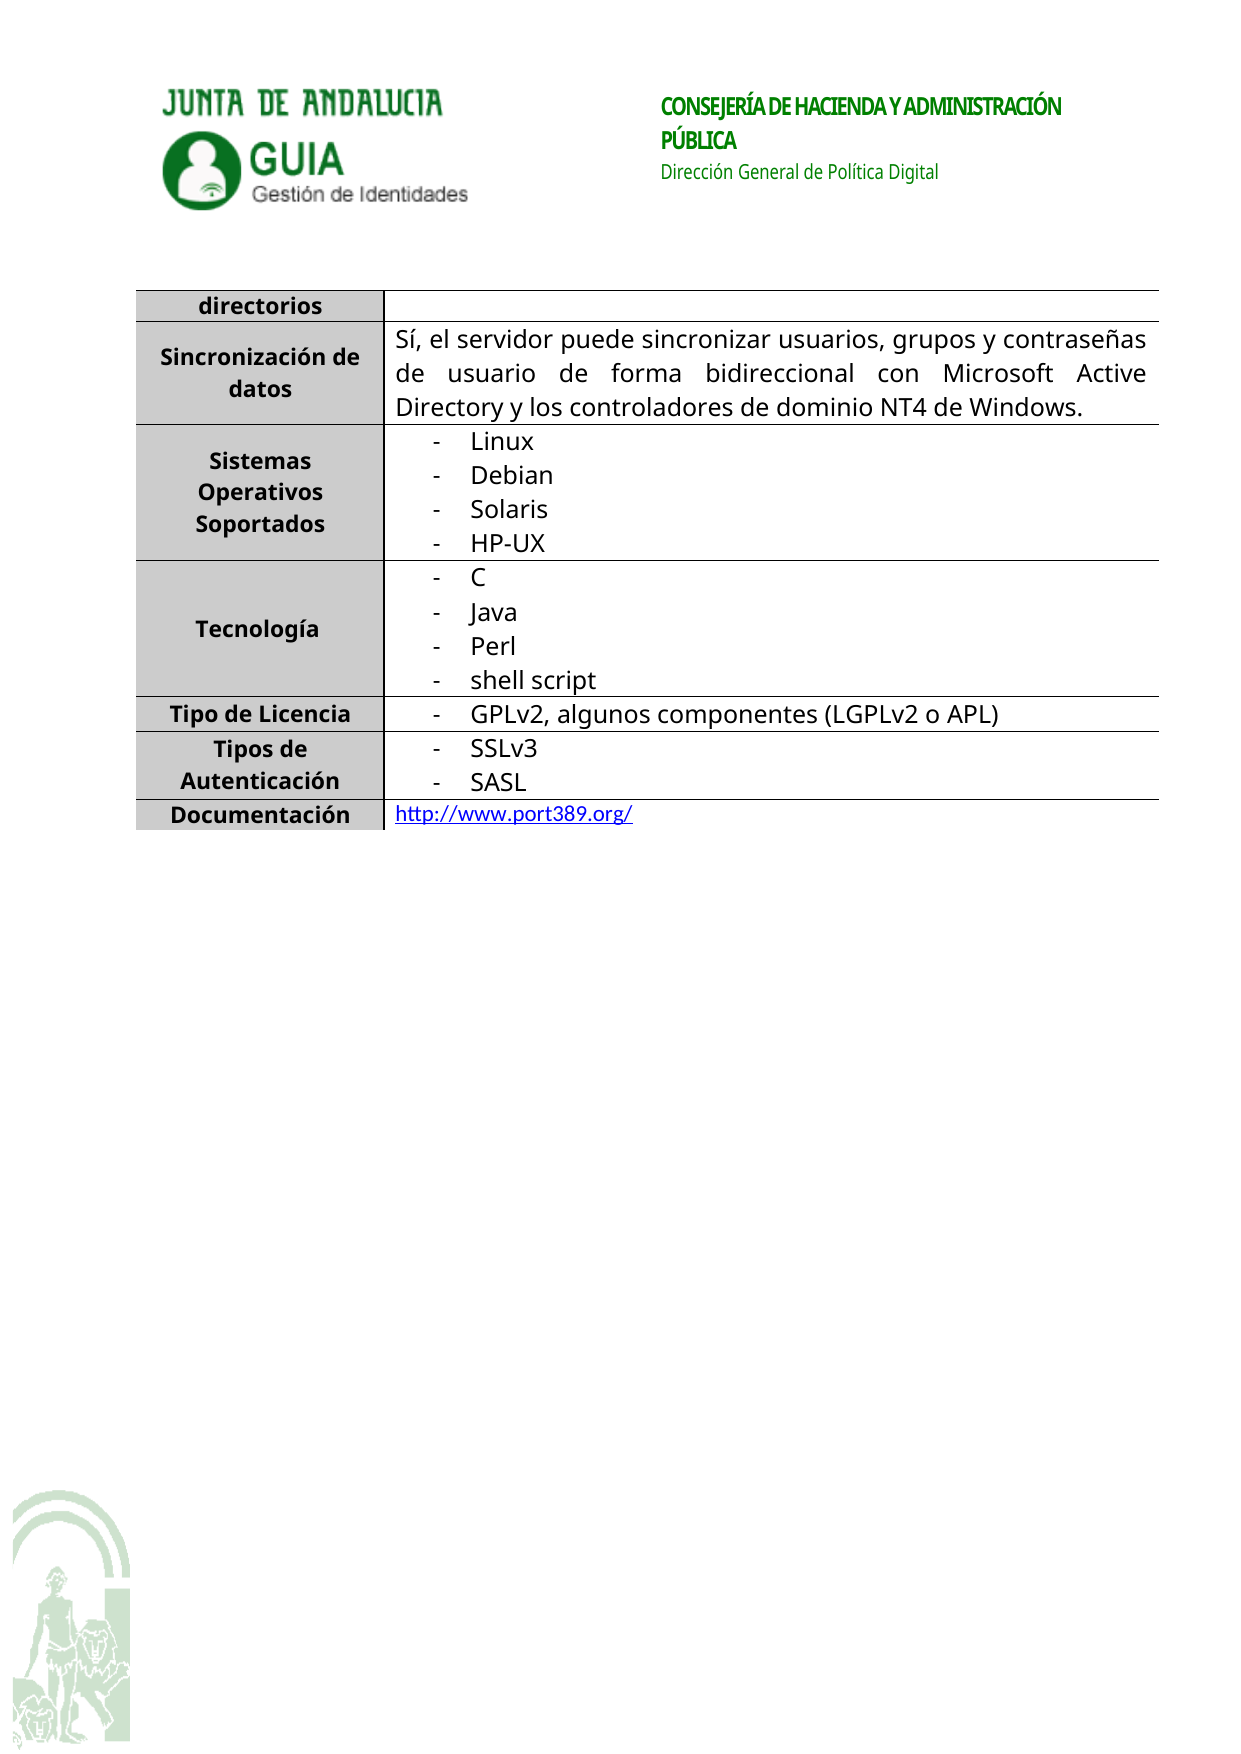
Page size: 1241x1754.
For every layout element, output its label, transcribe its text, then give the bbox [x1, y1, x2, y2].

table_cell SSLv3 SASL [385, 732, 1158, 799]
picture [147, 82, 498, 225]
picture [12, 1490, 131, 1750]
table_cell directorios [136, 291, 383, 321]
table_cell Sincronización de datos [136, 322, 383, 424]
table_cell Linux Debian Solaris HP-UX [385, 425, 1158, 560]
table_cell C Java Perl shell script [385, 561, 1158, 696]
table_cell Documentación [136, 800, 383, 830]
table_cell GPLv2, algunos componentes (LGPLv2 o APL) [385, 697, 1158, 731]
table_cell http://www.port389.org/ [385, 800, 1158, 830]
table_cell Tecnología [136, 561, 383, 696]
table_cell Sistemas Operativos Soportados [136, 425, 383, 560]
table_cell [385, 291, 1158, 321]
table_cell Sí, el servidor puede sincronizar usuarios, grupos y contraseñas de usuario de forma bidireccional con Microsoft Active Directory y los controladores de dominio NT4 de Windows. [385, 322, 1158, 424]
table_cell Tipo de Licencia [136, 697, 383, 731]
table_cell Tipos de Autenticación [136, 732, 383, 799]
